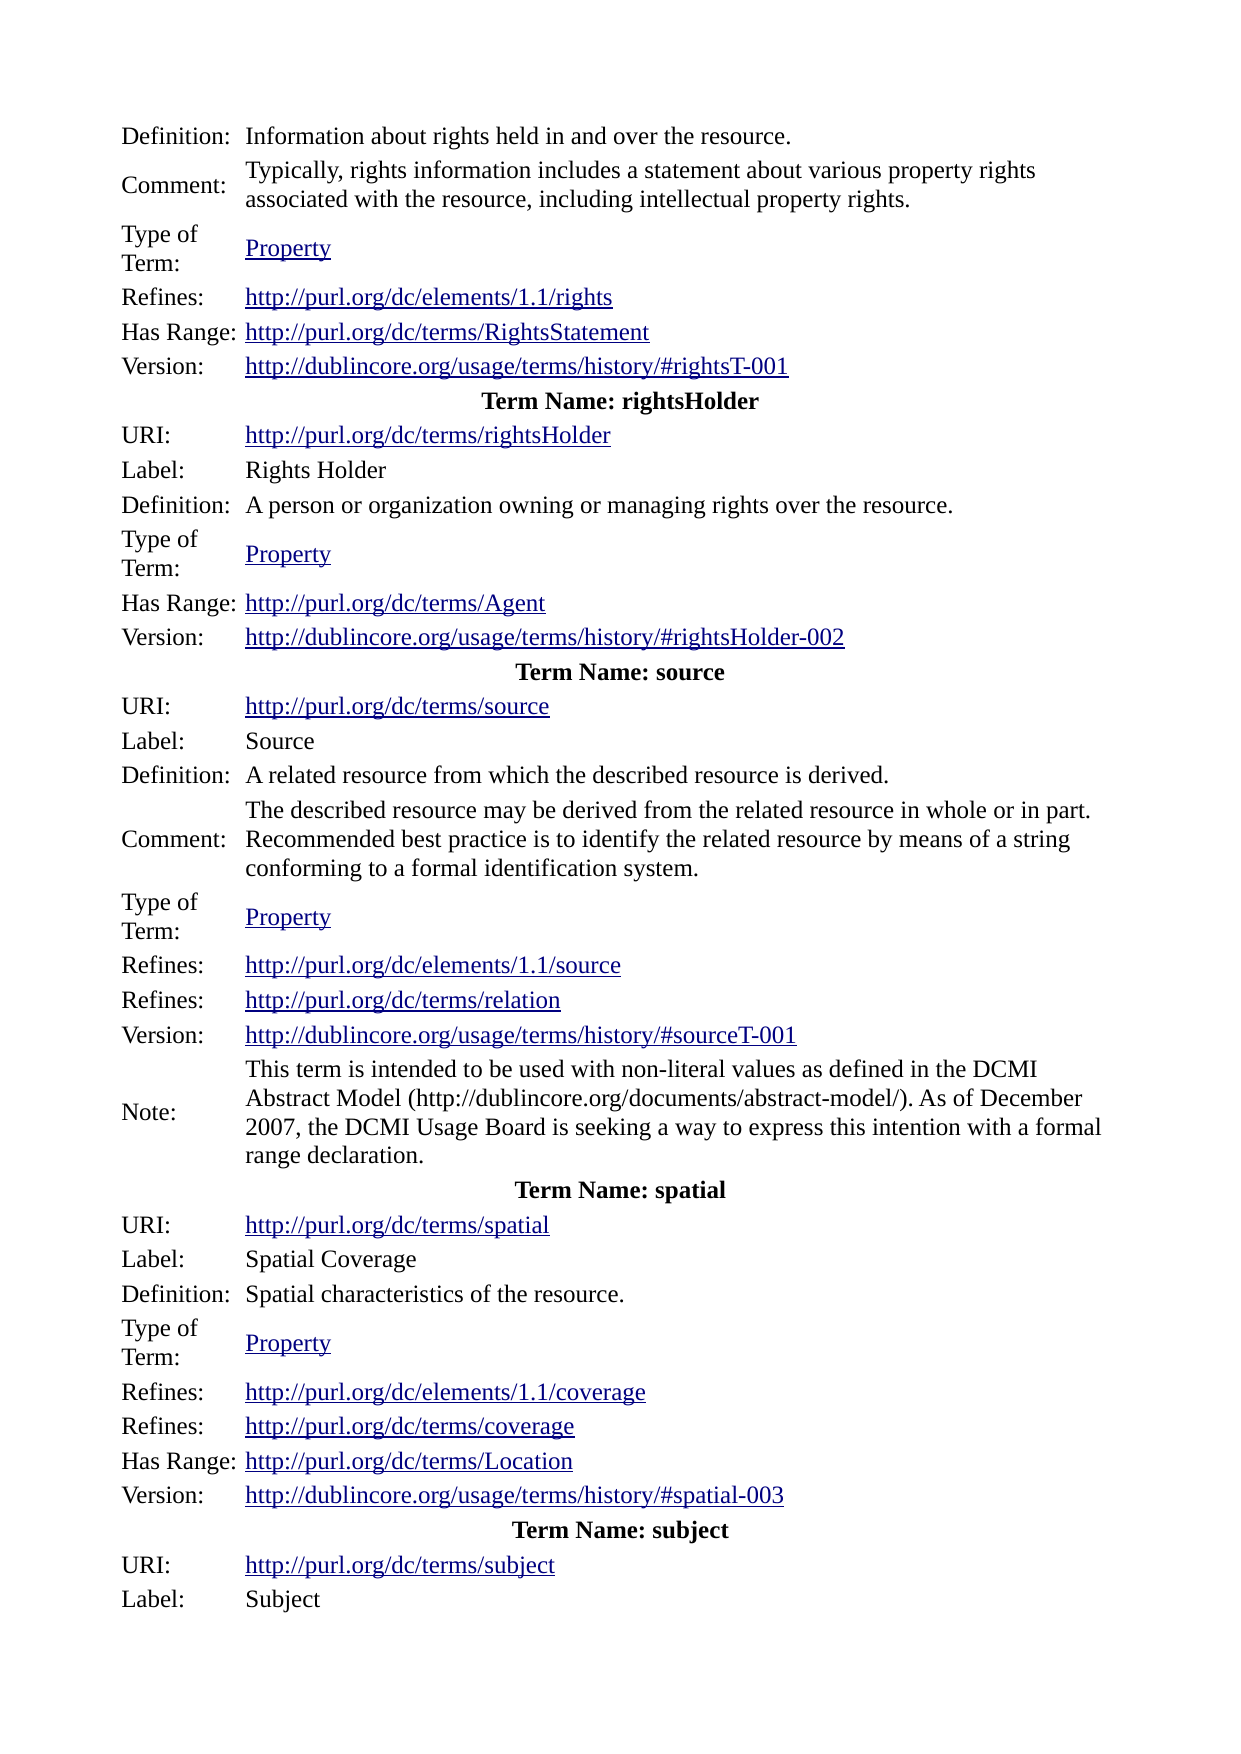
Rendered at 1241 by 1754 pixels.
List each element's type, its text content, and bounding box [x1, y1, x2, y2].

table_cell http://purl.org/dc/terms/rightsHolder [242, 418, 1122, 452]
table_cell Source [242, 723, 1122, 758]
table_cell Comment: [118, 153, 242, 216]
table_cell Refines: [118, 279, 242, 314]
table_cell http://dublincore.org/usage/terms/history/#sourceT-001 [242, 1017, 1122, 1051]
table_cell http://purl.org/dc/terms/subject [242, 1547, 1122, 1581]
table_cell A person or organization owning or managing rights over the resource. [242, 487, 1122, 521]
table_cell Definition: [118, 487, 242, 521]
table_cell Version: [118, 619, 242, 654]
table_cell Version: [118, 1017, 242, 1051]
table_cell http://dublincore.org/usage/terms/history/#rightsT-001 [242, 349, 1122, 383]
table_cell http://dublincore.org/usage/terms/history/#spatial-003 [242, 1478, 1122, 1512]
table_cell Comment: [118, 792, 242, 884]
table_cell Has Range: [118, 1443, 242, 1478]
table_cell This term is intended to be used with non-literal values as defined in the DCMI Abstract Model (http://dublincore.org/documents/abstract-model/). As of December 2007, the DCMI Usage Board is seeking a way to express this intention with a formal range declaration. [242, 1051, 1122, 1172]
table_cell Property [242, 521, 1122, 585]
table_cell Subject [242, 1581, 1122, 1616]
table_cell Term Name: subject [118, 1512, 1122, 1547]
table_cell URI: [118, 689, 242, 723]
table_cell Version: [118, 349, 242, 383]
table_cell Term Name: spatial [118, 1172, 1122, 1207]
table_cell Type of Term: [118, 521, 242, 585]
table_cell Information about rights held in and over the resource. [242, 118, 1122, 153]
table_cell http://purl.org/dc/elements/1.1/rights [242, 279, 1122, 314]
table_cell http://purl.org/dc/elements/1.1/coverage [242, 1374, 1122, 1408]
table_cell Property [242, 216, 1122, 279]
table_cell http://dublincore.org/usage/terms/history/#rightsHolder-002 [242, 619, 1122, 654]
table_cell Has Range: [118, 585, 242, 619]
table_cell Type of Term: [118, 1311, 242, 1374]
table_cell Note: [118, 1051, 242, 1172]
table_cell http://purl.org/dc/terms/coverage [242, 1409, 1122, 1443]
table_cell Has Range: [118, 314, 242, 348]
table_cell Refines: [118, 1409, 242, 1443]
table_cell Definition: [118, 1276, 242, 1311]
table_cell The described resource may be derived from the related resource in whole or in part. Recommended best practice is to identify the related resource by means of a string conforming to a formal identification system. [242, 792, 1122, 884]
table_cell Rights Holder [242, 452, 1122, 487]
table_cell Refines: [118, 982, 242, 1017]
table_cell http://purl.org/dc/terms/Location [242, 1443, 1122, 1478]
table_cell Term Name: rightsHolder [118, 383, 1122, 418]
table_cell Definition: [118, 758, 242, 792]
table_cell Label: [118, 723, 242, 758]
table_cell A related resource from which the described resource is derived. [242, 758, 1122, 792]
table_cell http://purl.org/dc/terms/Agent [242, 585, 1122, 619]
table_cell http://purl.org/dc/elements/1.1/source [242, 948, 1122, 982]
table_cell URI: [118, 418, 242, 452]
table_cell Label: [118, 1241, 242, 1276]
table_cell Type of Term: [118, 884, 242, 948]
table_cell Spatial characteristics of the resource. [242, 1276, 1122, 1311]
table_cell URI: [118, 1547, 242, 1581]
table_cell Refines: [118, 1374, 242, 1408]
table_cell http://purl.org/dc/terms/RightsStatement [242, 314, 1122, 348]
table_cell Refines: [118, 948, 242, 982]
table_cell http://purl.org/dc/terms/spatial [242, 1207, 1122, 1241]
table_cell URI: [118, 1207, 242, 1241]
table_cell Definition: [118, 118, 242, 153]
table_cell Version: [118, 1478, 242, 1512]
table_cell Label: [118, 1581, 242, 1616]
table_cell Label: [118, 452, 242, 487]
table_cell Type of Term: [118, 216, 242, 279]
table_cell http://purl.org/dc/terms/relation [242, 982, 1122, 1017]
table_cell Property [242, 884, 1122, 948]
table_cell Property [242, 1311, 1122, 1374]
table_cell Spatial Coverage [242, 1241, 1122, 1276]
table_cell http://purl.org/dc/terms/source [242, 689, 1122, 723]
table_cell Typically, rights information includes a statement about various property rights associated with the resource, including intellectual property rights. [242, 153, 1122, 216]
table_cell Term Name: source [118, 654, 1122, 688]
